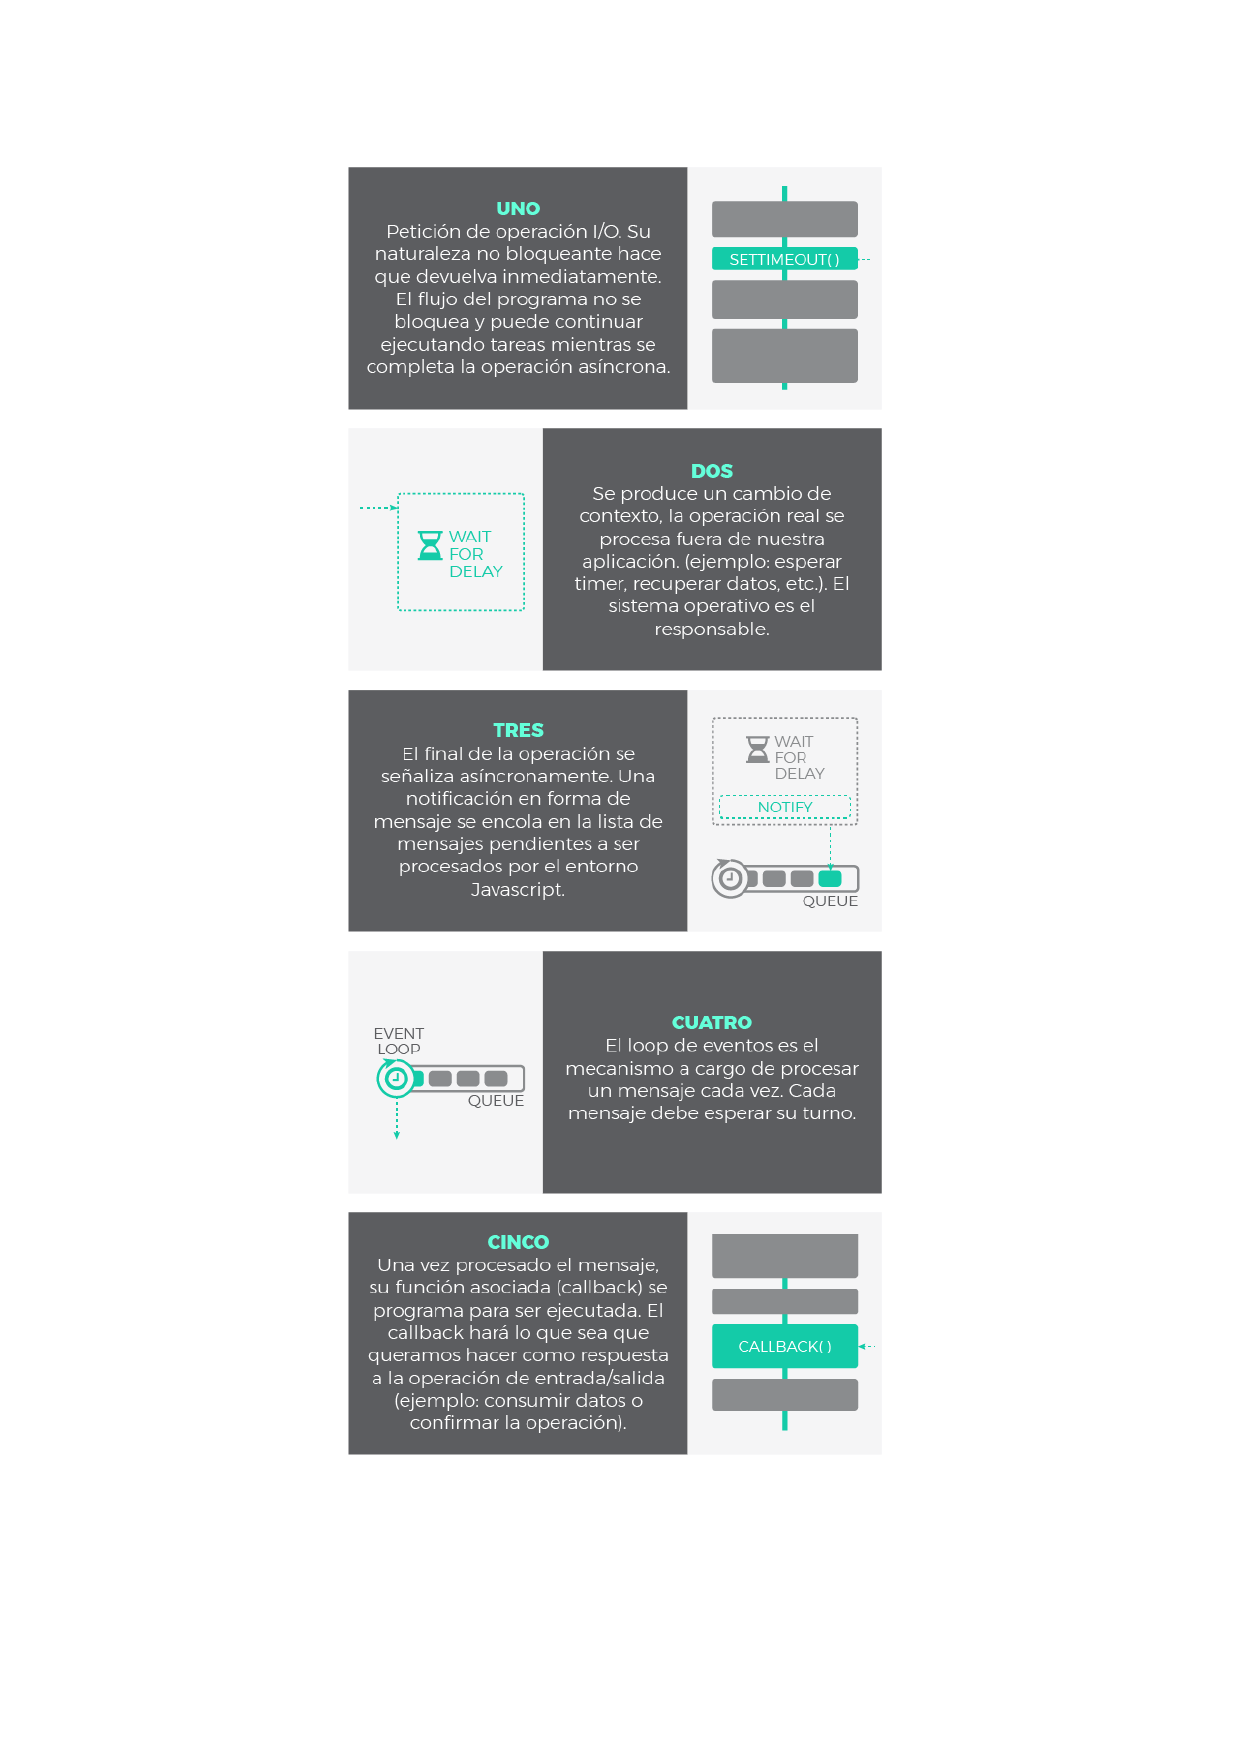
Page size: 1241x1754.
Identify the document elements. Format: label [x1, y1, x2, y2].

picture [190, 118, 1050, 1503]
